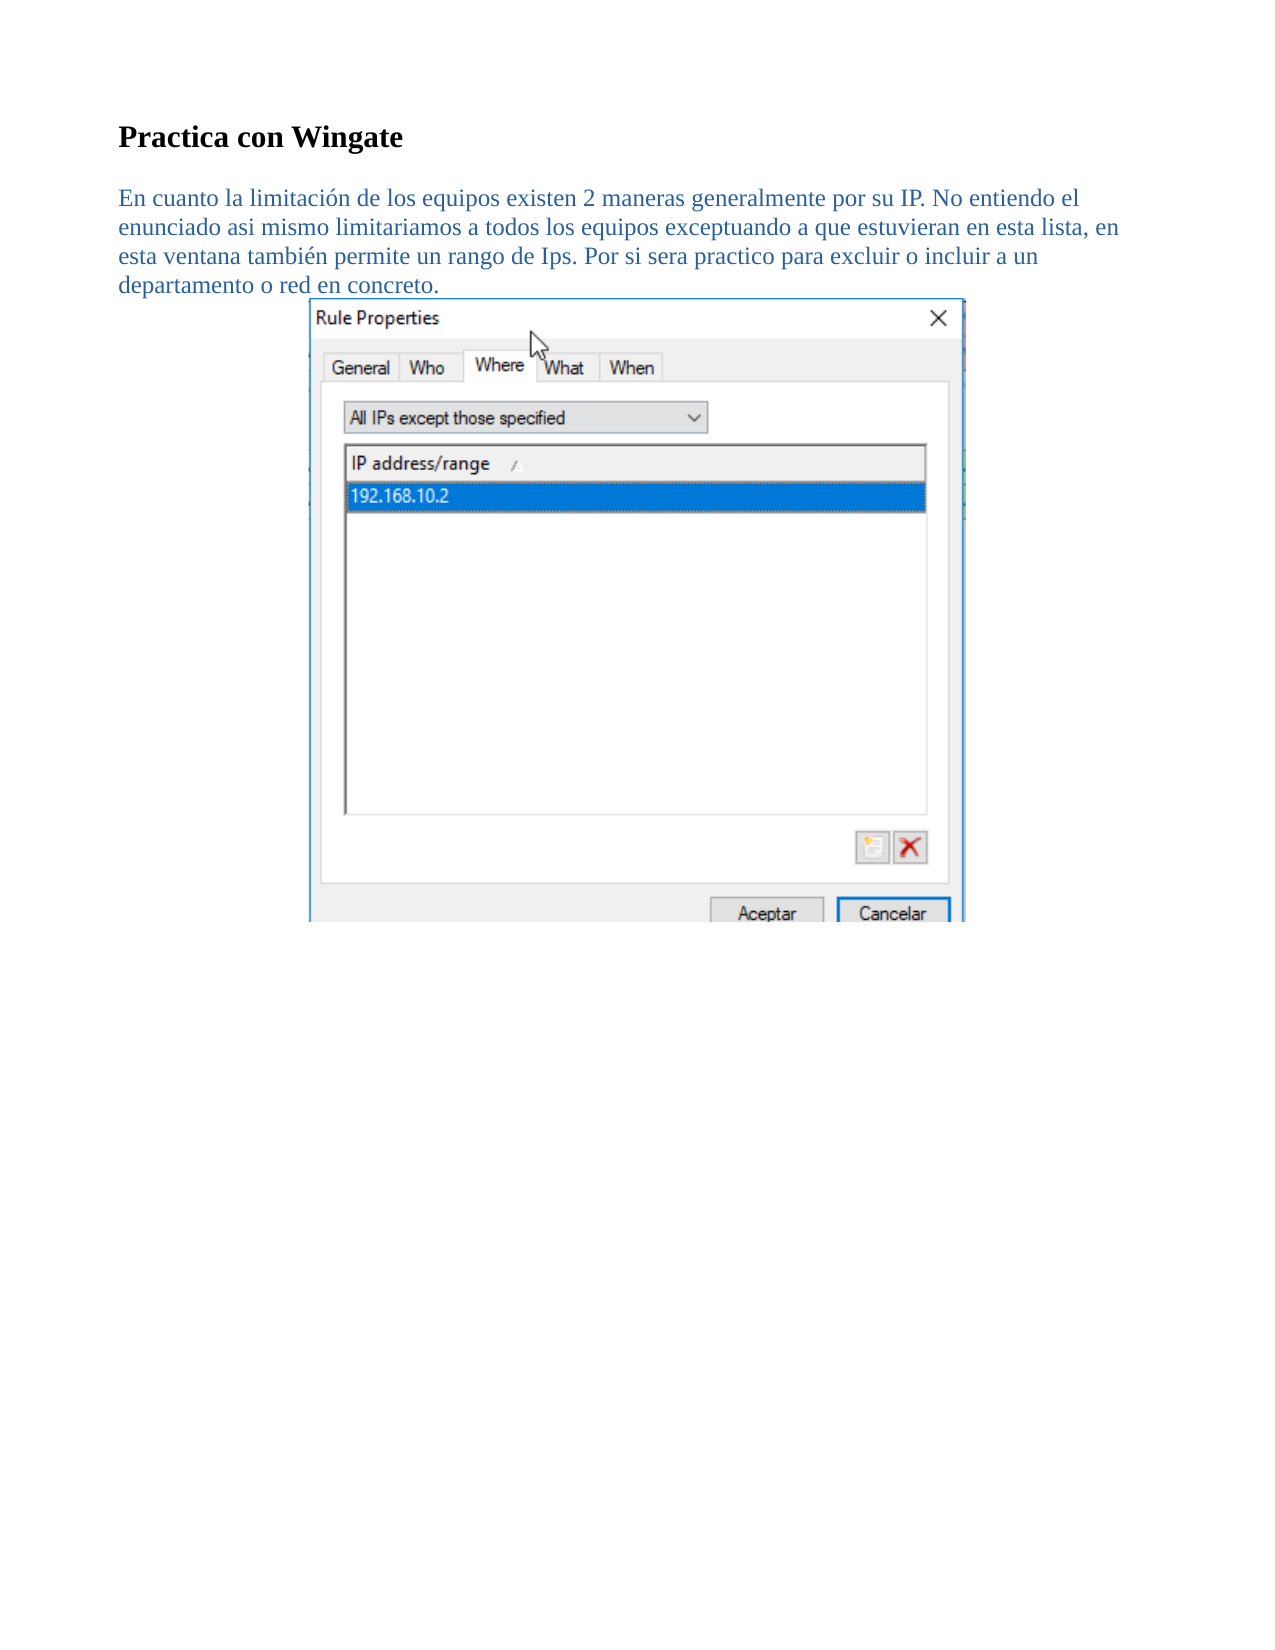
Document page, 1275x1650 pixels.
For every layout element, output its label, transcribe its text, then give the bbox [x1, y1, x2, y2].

picture [308, 298, 967, 922]
text En cuanto la limitación de los equipos existen 2 maneras generalmente por su IP. No entiendo el enunciado asi mismo limitariamos a todos los equipos exceptuando a que estuvieran en esta lista, en esta ventana también permite un rango de Ips. Por si sera practico para excluir o incluir a un departamento o red en concreto. [118, 183, 1157, 298]
